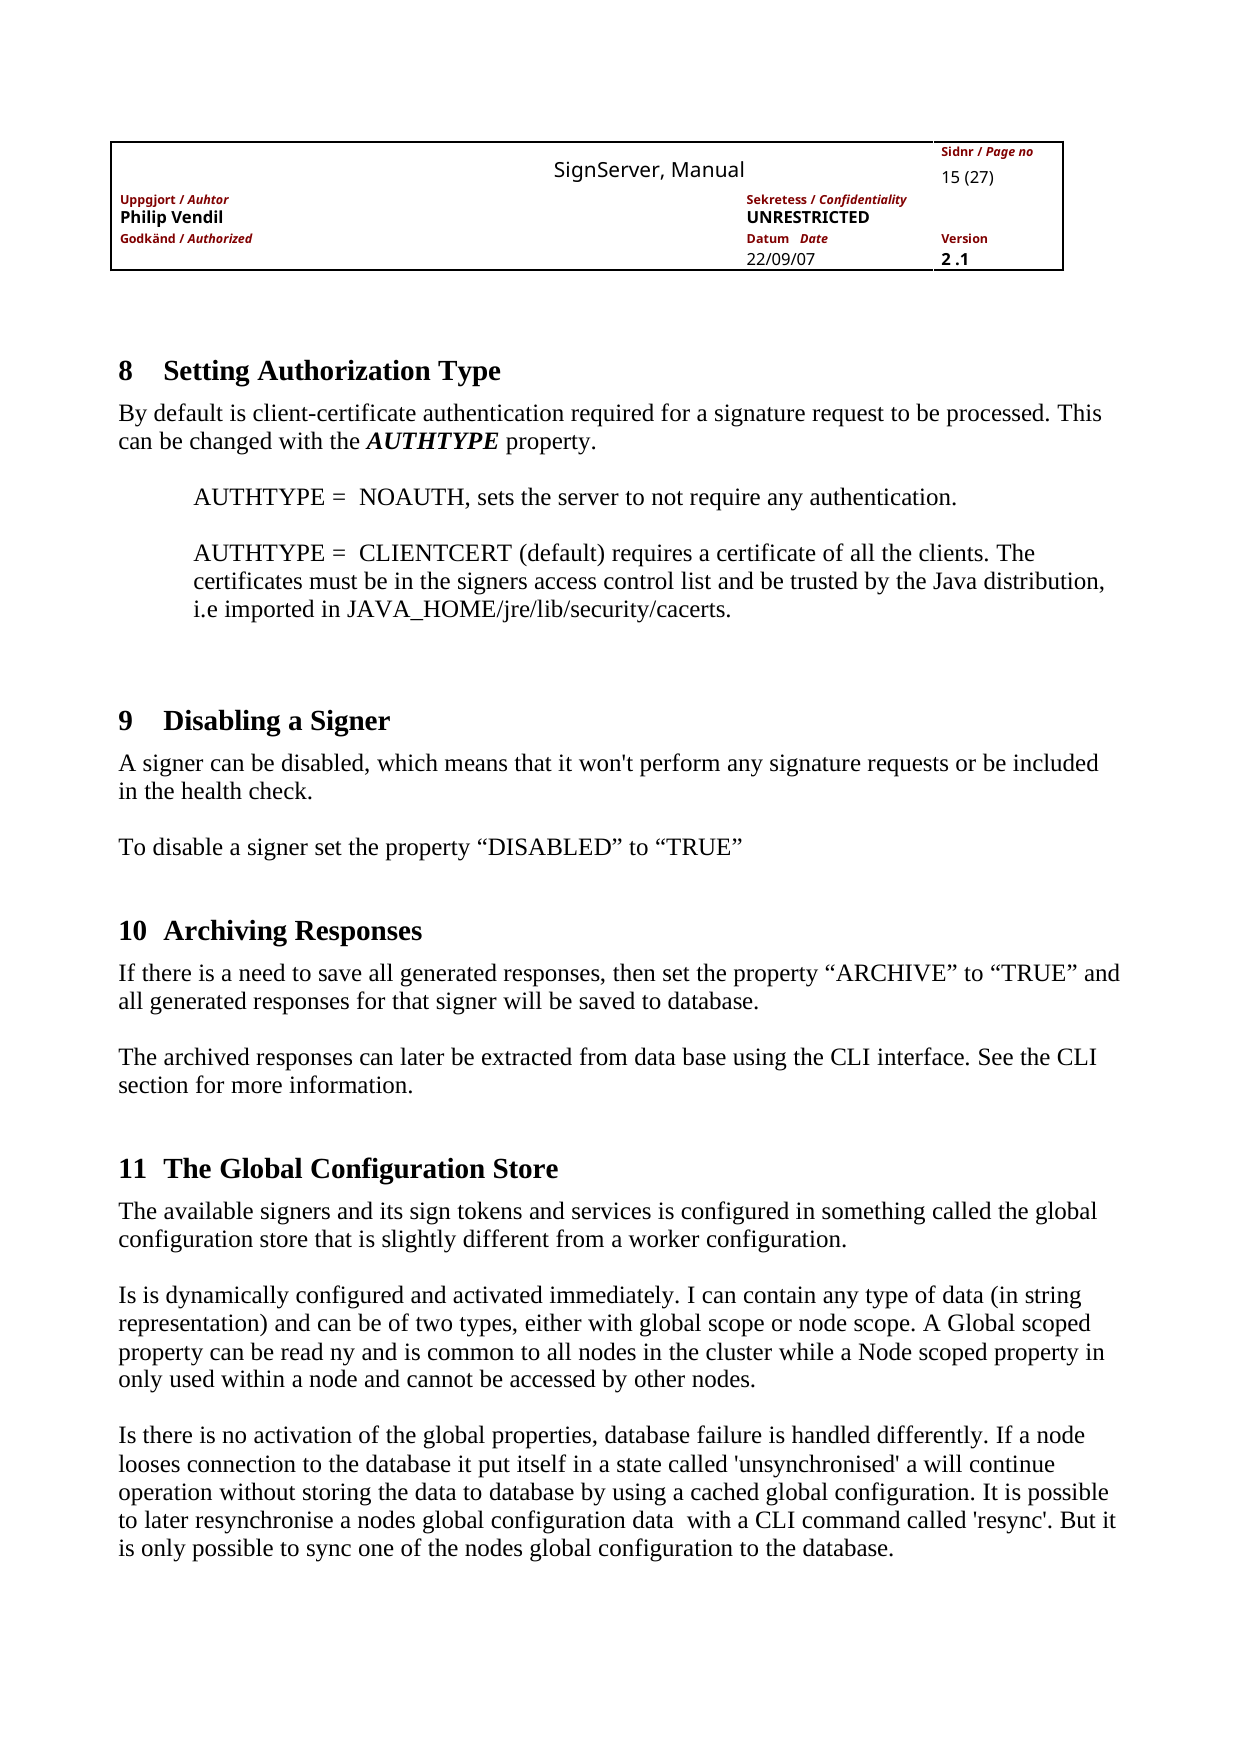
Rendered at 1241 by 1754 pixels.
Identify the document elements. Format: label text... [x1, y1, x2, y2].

subtitle Archiving Responses [118, 914, 1122, 947]
text The available signers and its sign tokens and services is configured in something called the global configuration store that is slightly different from a worker configuration. [118, 1197, 1122, 1253]
text Is is dynamically configured and activated immediately. I can contain any type of data (in string representation) and can be of two types, either with global scope or node scope. A Global scoped property can be read ny and is common to all nodes in the cluster while a Node scoped property in only used within a node and cannot be accessed by other nodes. [118, 1281, 1122, 1393]
text By default is client-certificate authentication required for a signature request to be processed. This can be changed with the AUTHTYPE property. [118, 399, 1122, 455]
subtitle The Global Configuration Store [118, 1152, 1122, 1185]
text The archived responses can later be extracted from data base using the CLI interface. See the CLI section for more information. [118, 1043, 1122, 1099]
subtitle Setting Authorization Type [118, 354, 1122, 386]
text To disable a signer set the property “DISABLED” to “TRUE” [118, 833, 1122, 861]
subtitle Disabling a Signer [118, 704, 1122, 737]
text Is there is no activation of the global properties, database failure is handled differently. If a node looses connection to the database it put itself in a state called 'unsynchronised' a will continue operation without storing the data to database by using a cached global configuration. It is possible to later resynchronise a nodes global configuration data with a CLI command called 'resync'. But it is only possible to sync one of the nodes global configuration to the database. [118, 1421, 1122, 1562]
text AUTHTYPE = NOAUTH, sets the server to not require any authentication. [193, 483, 1122, 511]
text AUTHTYPE = CLIENTCERT (default) requires a certificate of all the clients. The certificates must be in the signers access control list and be trusted by the Java distribution, i.e imported in JAVA_HOME/jre/lib/security/cacerts. [193, 539, 1122, 623]
text If there is a need to save all generated responses, then set the property “ARCHIVE” to “TRUE” and all generated responses for that signer will be saved to database. [118, 959, 1122, 1015]
text A signer can be disabled, which means that it won't perform any signature requests or be included in the health check. [118, 749, 1122, 805]
